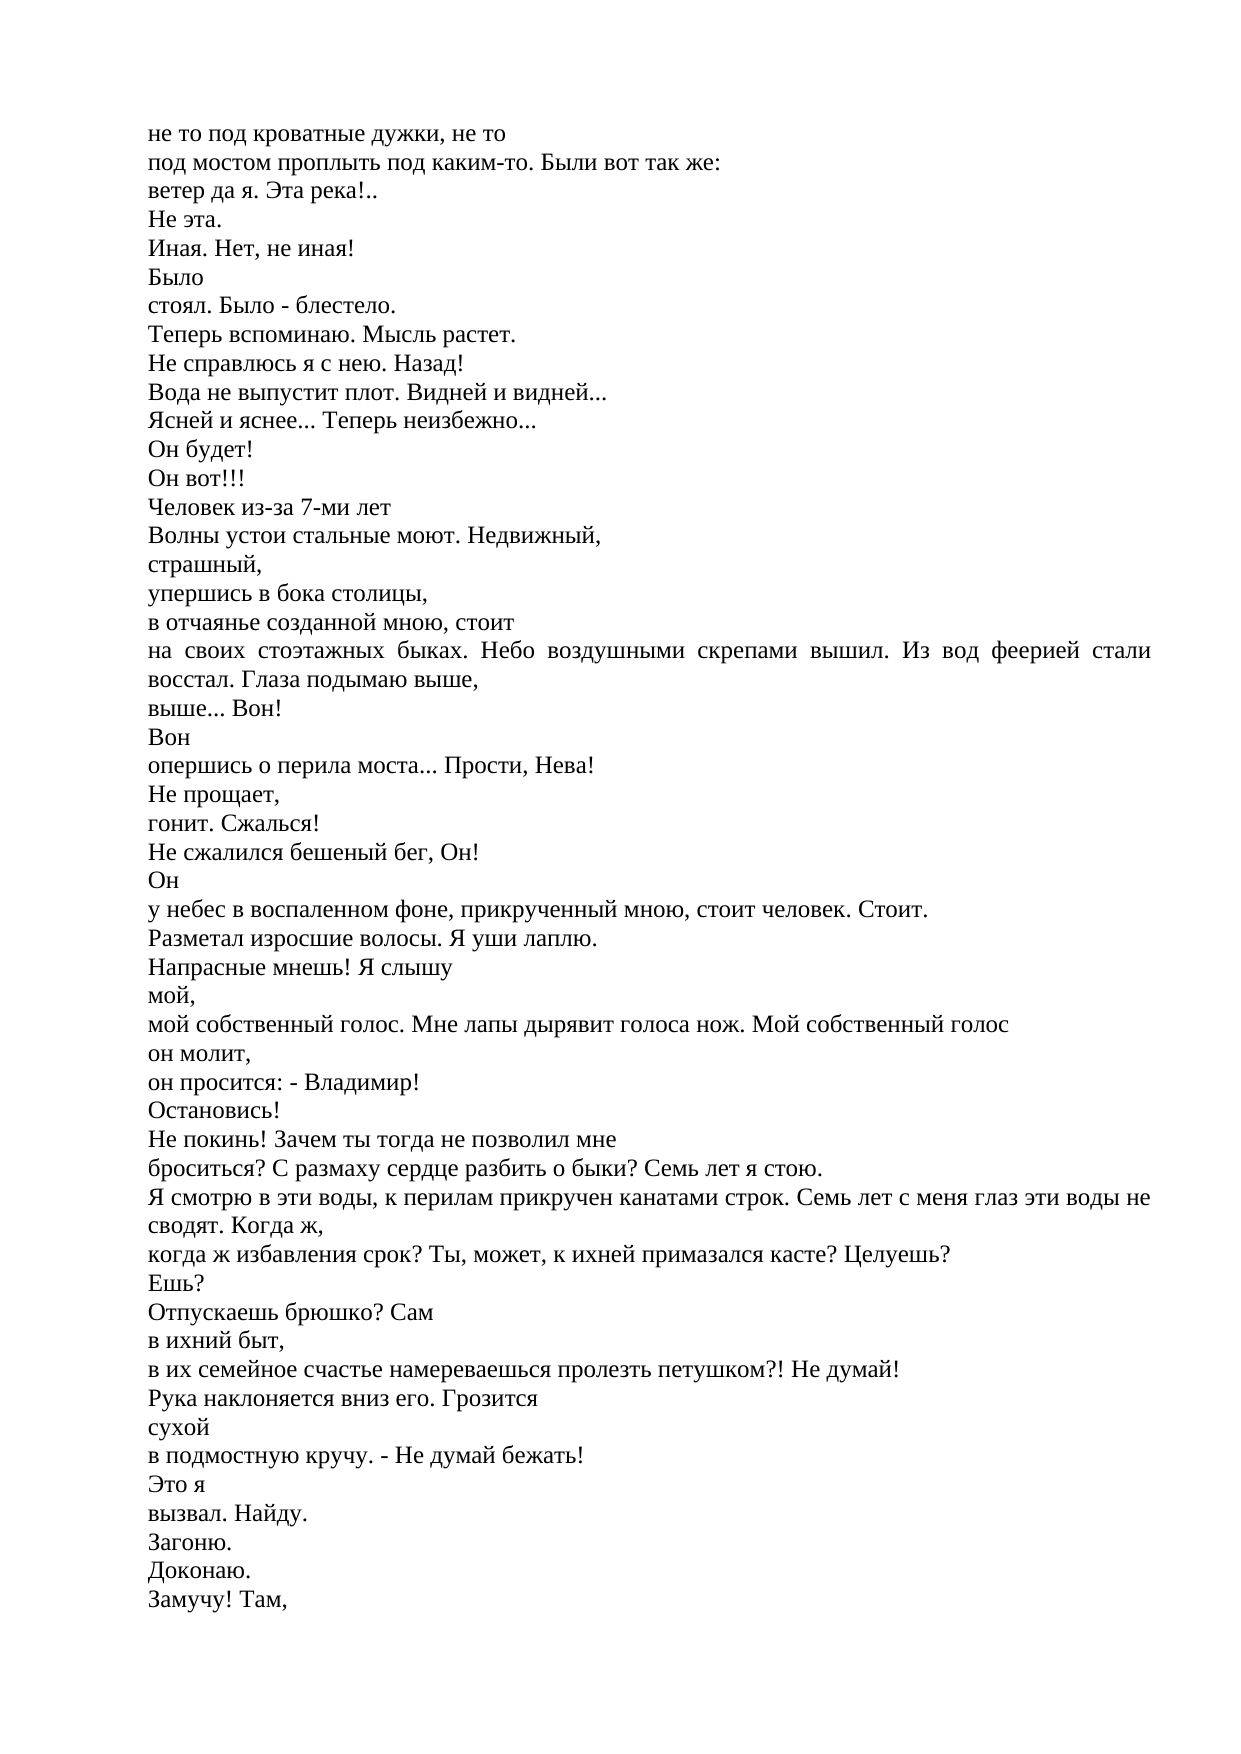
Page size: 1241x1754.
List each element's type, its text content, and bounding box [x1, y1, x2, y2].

text Отпускаешь брюшко? Сам [148, 1297, 1152, 1326]
text Он будет! [148, 434, 1152, 463]
text Не покинь! Зачем ты тогда не позволил мне [148, 1124, 1152, 1153]
text в ихний быт, [148, 1326, 1152, 1354]
text стоял. Было - блестело. [148, 291, 1152, 319]
text Он [148, 866, 1152, 894]
text Иная. Нет, не иная! [148, 233, 1152, 262]
text вызвал. Найду. [148, 1498, 1152, 1527]
text в отчаянье созданной мною, стоит [148, 607, 1152, 636]
text Напрасные мнешь! Я слышу [148, 952, 1152, 981]
text когда ж избавления срок? Ты, может, к ихней примазался касте? Целуешь? [148, 1239, 1152, 1268]
text Вода не выпустит плот. Видней и видней... [148, 377, 1152, 406]
text мой, [148, 981, 1152, 1009]
text опершись о перила моста... Прости, Нева! [148, 751, 1152, 779]
text он просится: - Владимир! [148, 1067, 1152, 1096]
text Загоню. [148, 1527, 1152, 1556]
text Остановись! [148, 1096, 1152, 1124]
text Вон [148, 722, 1152, 751]
text в их семейное счастье намереваешься пролезть петушком?! Не думай! [148, 1354, 1152, 1383]
text Не эта. [148, 204, 1152, 233]
text сухой [148, 1412, 1152, 1441]
text Не сжалился бешеный бег, Он! [148, 837, 1152, 866]
text Не прощает, [148, 779, 1152, 808]
text выше... Вон! [148, 693, 1152, 722]
text у небес в воспаленном фоне, прикрученный мною, стоит человек. Стоит. [148, 894, 1152, 923]
text Волны устои стальные моют. Недвижный, [148, 521, 1152, 549]
text в подмостную кручу. - Не думай бежать! [148, 1441, 1152, 1469]
text Было [148, 262, 1152, 291]
text броситься? С размаху сердце разбить о быки? Семь лет я стою. [148, 1153, 1152, 1182]
text Рука наклоняется вниз его. Грозится [148, 1383, 1152, 1412]
text упершись в бока столицы, [148, 578, 1152, 607]
text Доконаю. [148, 1556, 1152, 1584]
text гонит. Сжалься! [148, 808, 1152, 837]
text на своих стоэтажных быках. Небо воздушными скрепами вышил. Из вод феерией стали восстал. Глаза подымаю выше, [148, 636, 1152, 693]
text не то под кроватные дужки, не то [148, 118, 1152, 147]
text страшный, [148, 549, 1152, 578]
text Я смотрю в эти воды, к перилам прикручен канатами строк. Семь лет с меня глаз эти воды не сводят. Когда ж, [148, 1182, 1152, 1239]
text Замучу! Там, [148, 1584, 1152, 1613]
text Не справлюсь я с нею. Назад! [148, 348, 1152, 377]
text Теперь вспоминаю. Мысль растет. [148, 319, 1152, 348]
text Ясней и яснее... Теперь неизбежно... [148, 406, 1152, 434]
text под мостом проплыть под каким-то. Были вот так же: [148, 147, 1152, 176]
text он молит, [148, 1038, 1152, 1067]
text мой собственный голос. Мне лапы дырявит голоса нож. Мой собственный голос [148, 1009, 1152, 1038]
text Ешь? [148, 1268, 1152, 1297]
text Разметал изросшие волосы. Я уши лаплю. [148, 923, 1152, 952]
text Это я [148, 1469, 1152, 1498]
text Он вот!!! [148, 463, 1152, 492]
text ветер да я. Эта река!.. [148, 176, 1152, 204]
text Человек из-за 7-ми лет [148, 492, 1152, 521]
